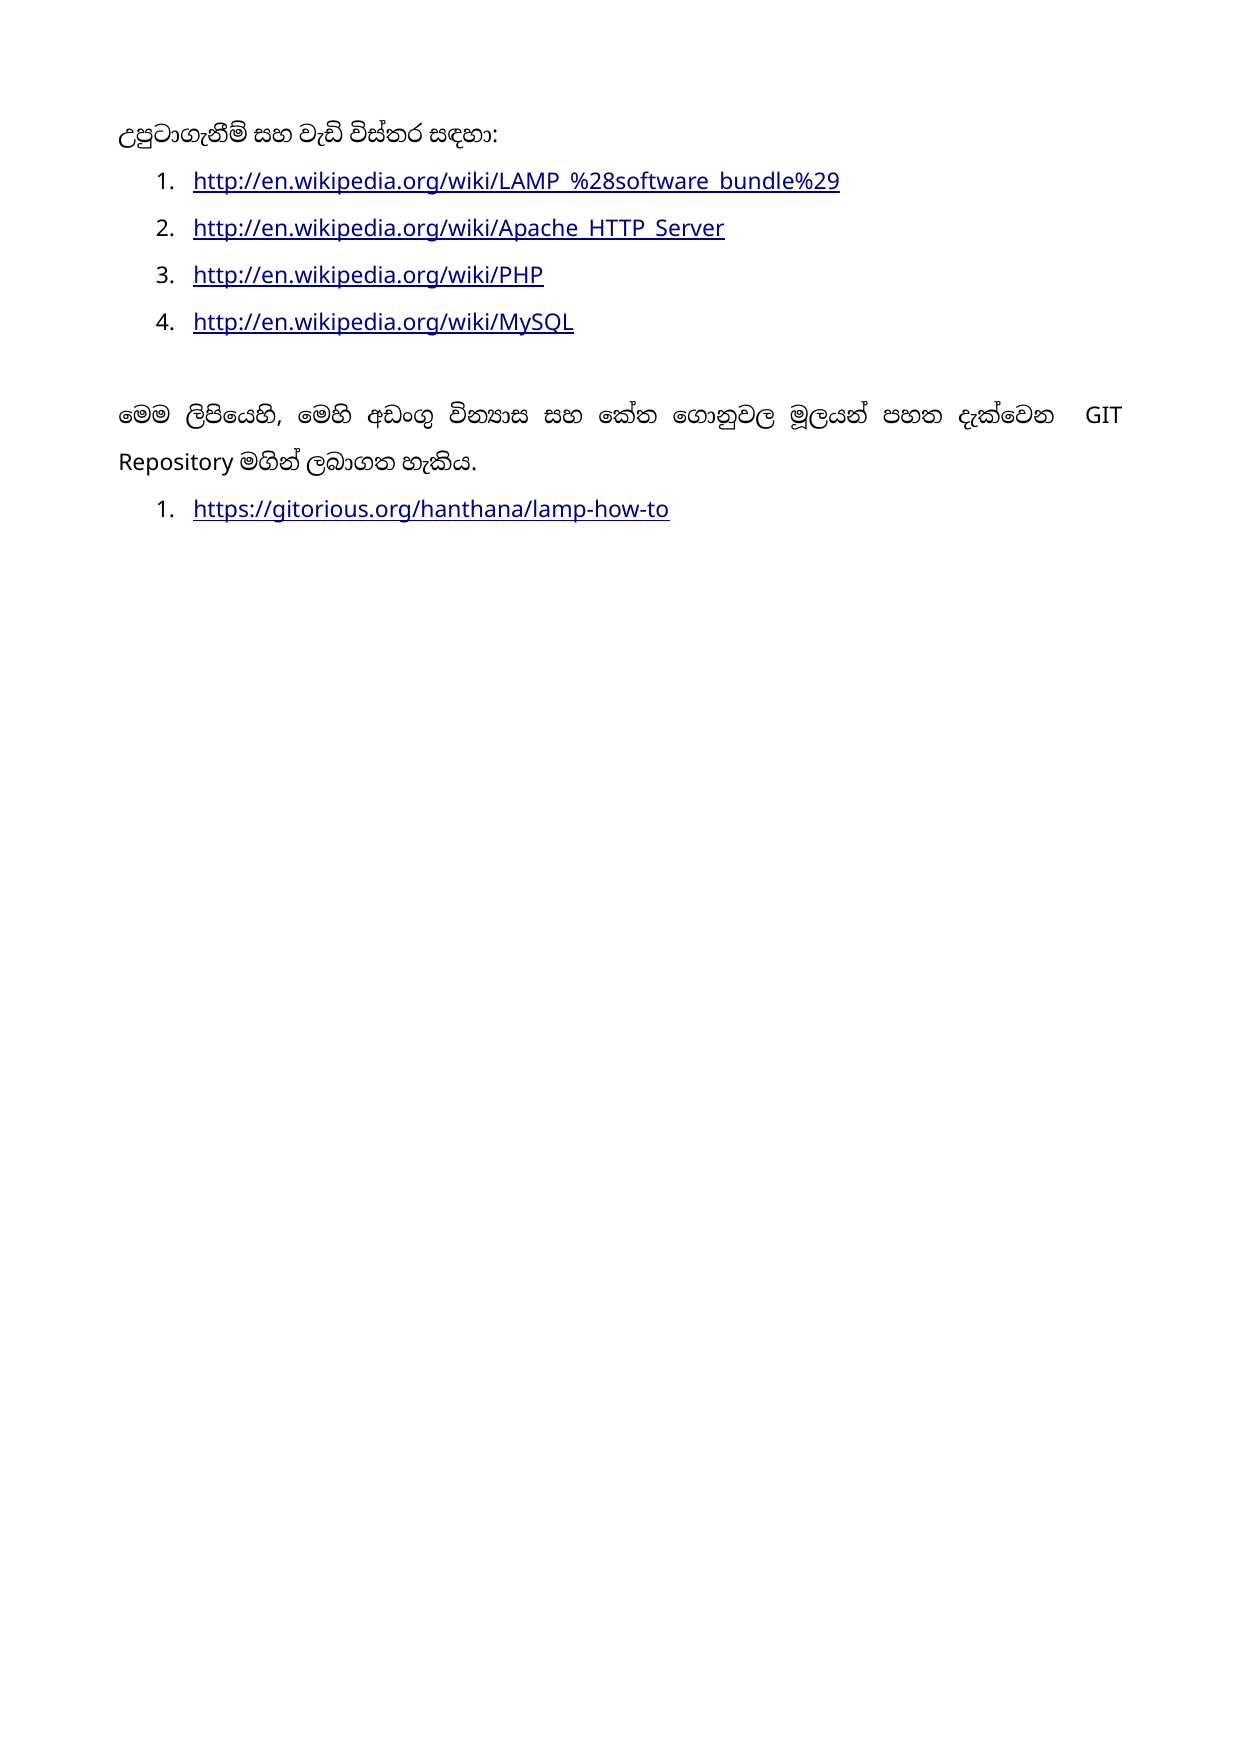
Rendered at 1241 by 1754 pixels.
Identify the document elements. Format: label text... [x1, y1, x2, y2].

list http://en.wikipedia.org/wiki/MySQL [156, 306, 1122, 337]
list http://en.wikipedia.org/wiki/PHP [156, 259, 1122, 290]
list http://en.wikipedia.org/wiki/Apache_HTTP_Server [156, 212, 1122, 243]
list http://en.wikipedia.org/wiki/LAMP_%28software_bundle%29 [156, 165, 1122, 196]
text මෙම ලිපියෙහි, මෙහි අඩංගු වින්‍යාස සහ කේත ගොනුවල මූලයන් පහත දැක්වෙන GIT Repository මගින් ලබාගත හැකිය. [118, 399, 1122, 477]
text උපුටාගැනීම් සහ වැඩි විස්තර සඳහා: [118, 118, 1122, 149]
list https://gitorious.org/hanthana/lamp-how-to [156, 493, 1122, 524]
